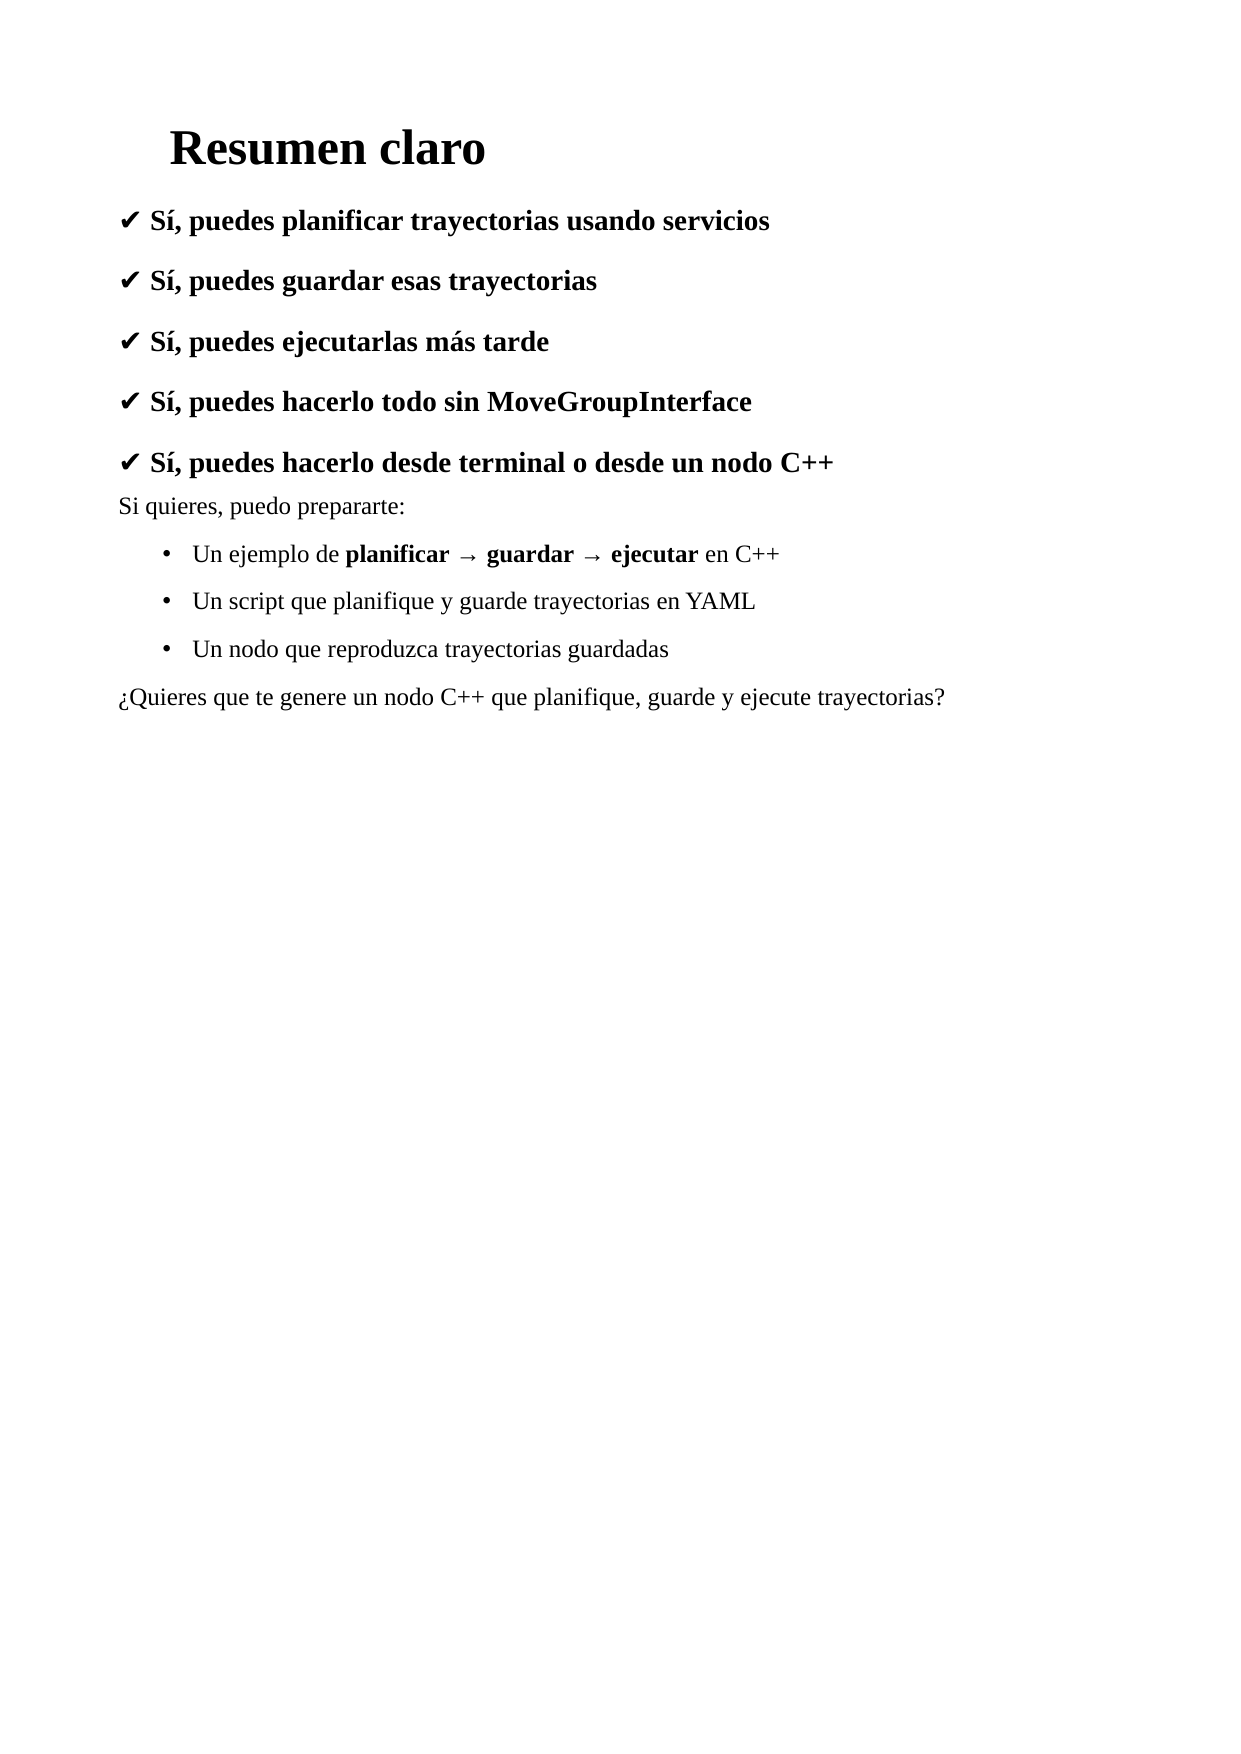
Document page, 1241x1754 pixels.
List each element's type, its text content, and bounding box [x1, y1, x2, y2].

subtitle ✔ Sí, puedes guardar esas trayectorias [118, 263, 1122, 297]
subtitle 🎯 Resumen claro [118, 118, 1122, 176]
text ¿Quieres que te genere un nodo C++ que planifique, guarde y ejecute trayectorias? [118, 682, 1122, 710]
list Un ejemplo de planificar → guardar → ejecutar en C++ [162, 539, 1122, 568]
subtitle ✔ Sí, puedes hacerlo desde terminal o desde un nodo C++ [118, 445, 1122, 479]
list Un nodo que reproduzca trayectorias guardadas [162, 634, 1122, 663]
subtitle ✔ Sí, puedes hacerlo todo sin MoveGroupInterface [118, 384, 1122, 418]
subtitle ✔ Sí, puedes ejecutarlas más tarde [118, 324, 1122, 357]
text Si quieres, puedo prepararte: [118, 491, 1122, 520]
list Un script que planifique y guarde trayectorias en YAML [162, 586, 1122, 615]
subtitle ✔ Sí, puedes planificar trayectorias usando servicios [118, 203, 1122, 236]
